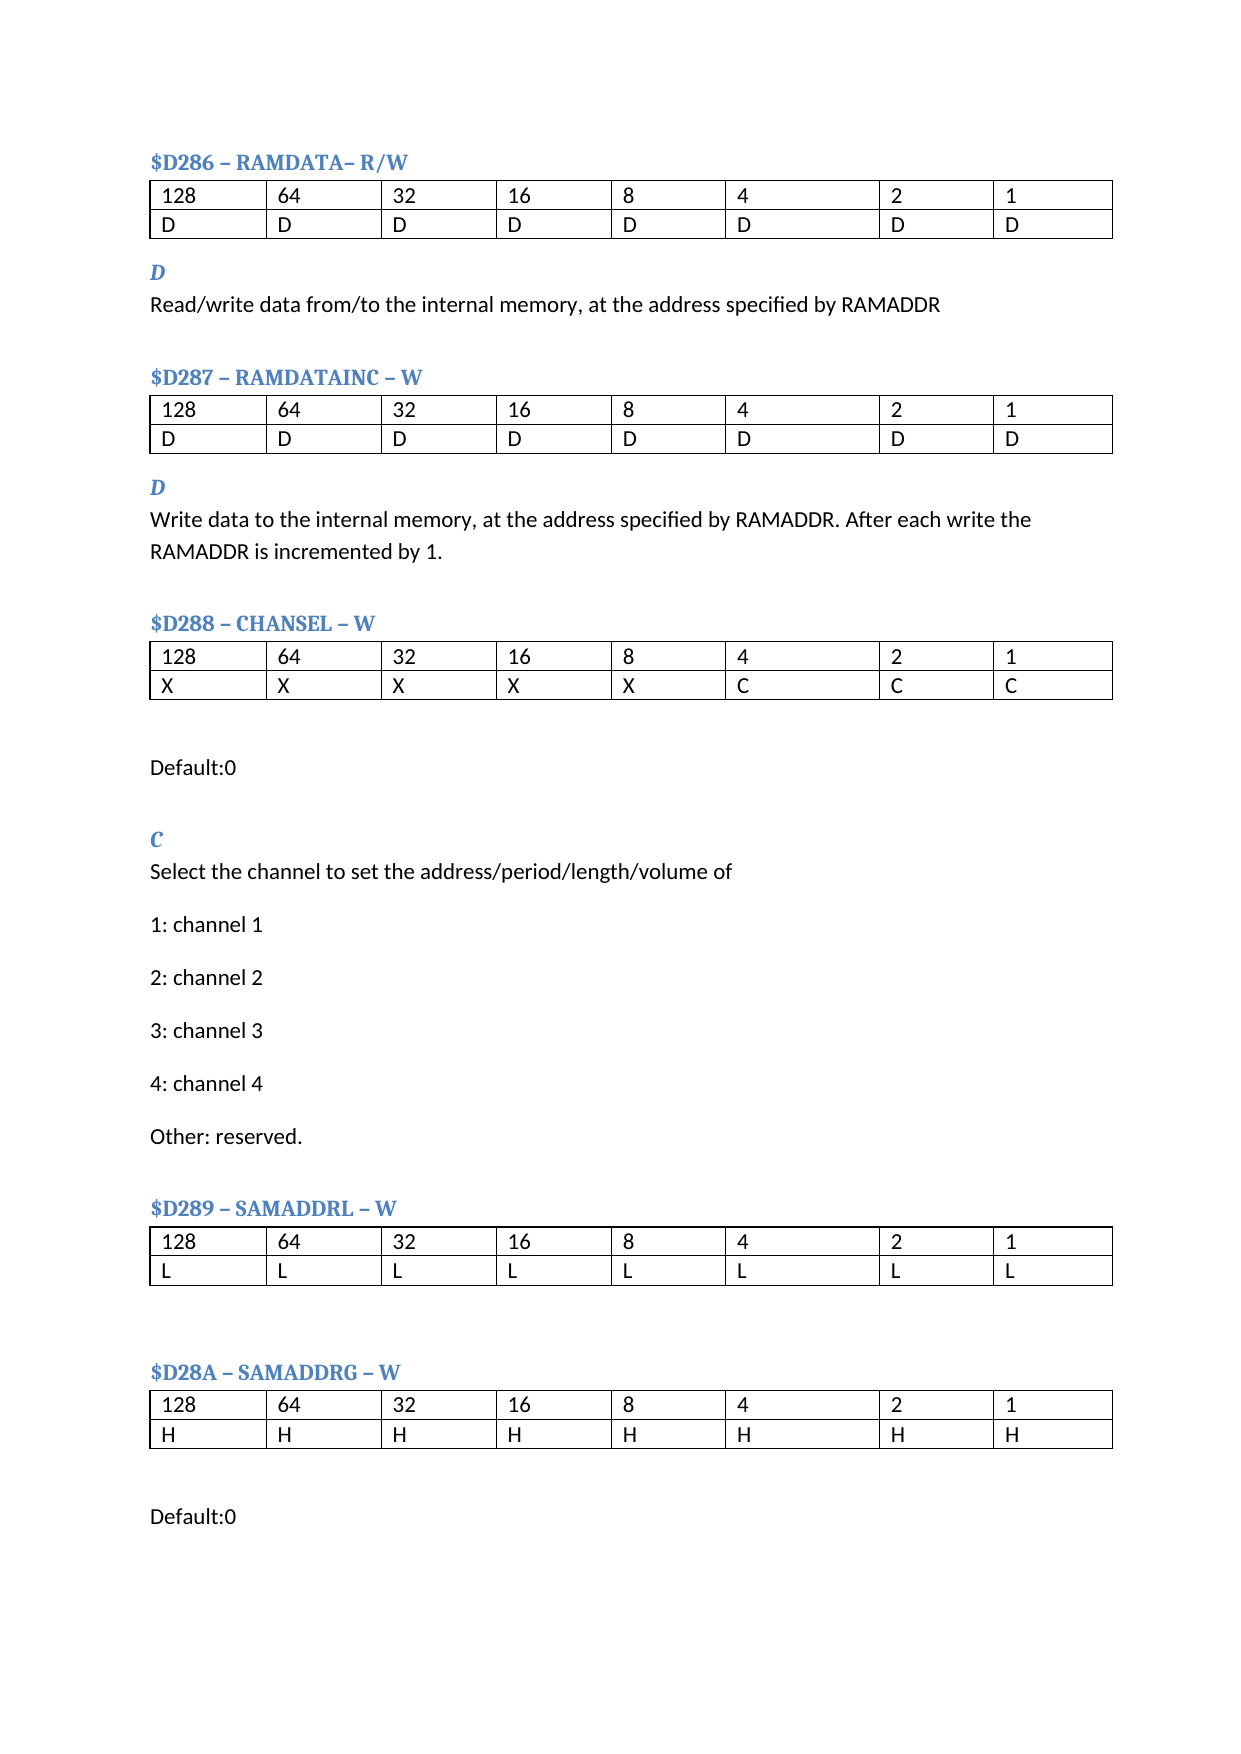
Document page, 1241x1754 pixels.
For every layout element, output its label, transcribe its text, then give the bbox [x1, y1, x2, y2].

text Write data to the internal memory, at the address specified by RAMADDR. After each write the RAMADDR is incremented by 1. [150, 505, 1090, 565]
table_cell H [612, 1420, 725, 1448]
table_cell X [612, 671, 725, 699]
table_header 4 [726, 642, 879, 670]
table_cell D [612, 210, 725, 238]
table_header 8 [612, 181, 725, 209]
table_header 8 [612, 1228, 725, 1255]
table_cell X [382, 671, 496, 699]
table_header 32 [382, 1228, 496, 1255]
table_header 1 [994, 181, 1112, 209]
table_cell D [726, 210, 879, 238]
table_cell D [497, 210, 611, 238]
table_header 32 [382, 642, 496, 670]
table_header 1 [994, 1391, 1112, 1419]
table_cell D [612, 425, 725, 453]
subtitle $D289 – SAMADDRL – W [150, 1196, 1090, 1222]
table_cell X [267, 671, 381, 699]
table_cell D [382, 425, 496, 453]
subtitle $D287 – RAMDATAINC – W [150, 364, 1090, 391]
table_cell D [151, 425, 266, 453]
table_cell C [726, 671, 879, 699]
table_cell D [726, 425, 879, 453]
table_cell L [151, 1256, 266, 1284]
table_header 128 [151, 642, 266, 670]
table_header 128 [151, 181, 266, 209]
table_cell C [880, 671, 993, 699]
table_header 16 [497, 642, 611, 670]
table_cell H [880, 1420, 993, 1448]
table_cell D [151, 210, 266, 238]
table_cell D [994, 210, 1112, 238]
table_cell L [994, 1256, 1112, 1284]
text 2: channel 2 [150, 963, 1090, 991]
text 1: channel 1 [150, 910, 1090, 938]
table_header 4 [726, 181, 879, 209]
text Default:0 [150, 1502, 1090, 1530]
table_header 64 [267, 396, 381, 423]
table_cell D [267, 210, 381, 238]
table_cell L [497, 1256, 611, 1284]
table_header 32 [382, 181, 496, 209]
table_cell H [382, 1420, 496, 1448]
text 4: channel 4 [150, 1069, 1090, 1097]
table_header 64 [267, 642, 381, 670]
table_cell D [994, 425, 1112, 453]
table_header 8 [612, 1391, 725, 1419]
table_header 16 [497, 181, 611, 209]
table_cell D [382, 210, 496, 238]
table_header 2 [880, 642, 993, 670]
text 3: channel 3 [150, 1016, 1090, 1044]
table_cell H [726, 1420, 879, 1448]
table_header 1 [994, 396, 1112, 423]
table_header 8 [612, 396, 725, 423]
table_header 64 [267, 1391, 381, 1419]
table_cell L [880, 1256, 993, 1284]
text Default:0 [150, 753, 1090, 781]
table_header 1 [994, 642, 1112, 670]
text Select the channel to set the address/period/length/volume of [150, 857, 1090, 885]
table_cell L [267, 1256, 381, 1284]
text Other: reserved. [150, 1122, 1090, 1150]
table_header 64 [267, 181, 381, 209]
text Read/write data from/to the internal memory, at the address specified by RAMADDR [150, 290, 1090, 318]
subtitle D [150, 474, 1090, 501]
table_header 128 [151, 1391, 266, 1419]
table_header 16 [497, 396, 611, 423]
table_header 128 [151, 396, 266, 423]
table_cell L [382, 1256, 496, 1284]
table_header 16 [497, 1391, 611, 1419]
table_cell H [497, 1420, 611, 1448]
table_cell H [994, 1420, 1112, 1448]
table_header 8 [612, 642, 725, 670]
table_header 128 [151, 1228, 266, 1255]
table_header 4 [726, 1391, 879, 1419]
table_cell X [497, 671, 611, 699]
table_header 1 [994, 1228, 1112, 1255]
table_header 4 [726, 1228, 879, 1255]
subtitle D [150, 260, 1090, 287]
subtitle $D28A – SAMADDRG – W [150, 1359, 1090, 1386]
table_cell D [880, 210, 993, 238]
table_cell L [726, 1256, 879, 1284]
table_header 2 [880, 181, 993, 209]
table_cell C [994, 671, 1112, 699]
subtitle C [150, 827, 1090, 853]
table_header 2 [880, 1228, 993, 1255]
table_header 32 [382, 1391, 496, 1419]
table_header 2 [880, 1391, 993, 1419]
table_header 4 [726, 396, 879, 423]
table_header 32 [382, 396, 496, 423]
table_cell X [151, 671, 266, 699]
table_cell H [151, 1420, 266, 1448]
table_cell H [267, 1420, 381, 1448]
table_cell D [880, 425, 993, 453]
table_cell D [497, 425, 611, 453]
subtitle $D286 – RAMDATA– R/W [150, 150, 1090, 176]
subtitle $D288 – CHANSEL – W [150, 611, 1090, 637]
table_header 64 [267, 1228, 381, 1255]
table_header 2 [880, 396, 993, 423]
table_cell L [612, 1256, 725, 1284]
table_cell D [267, 425, 381, 453]
table_header 16 [497, 1228, 611, 1255]
